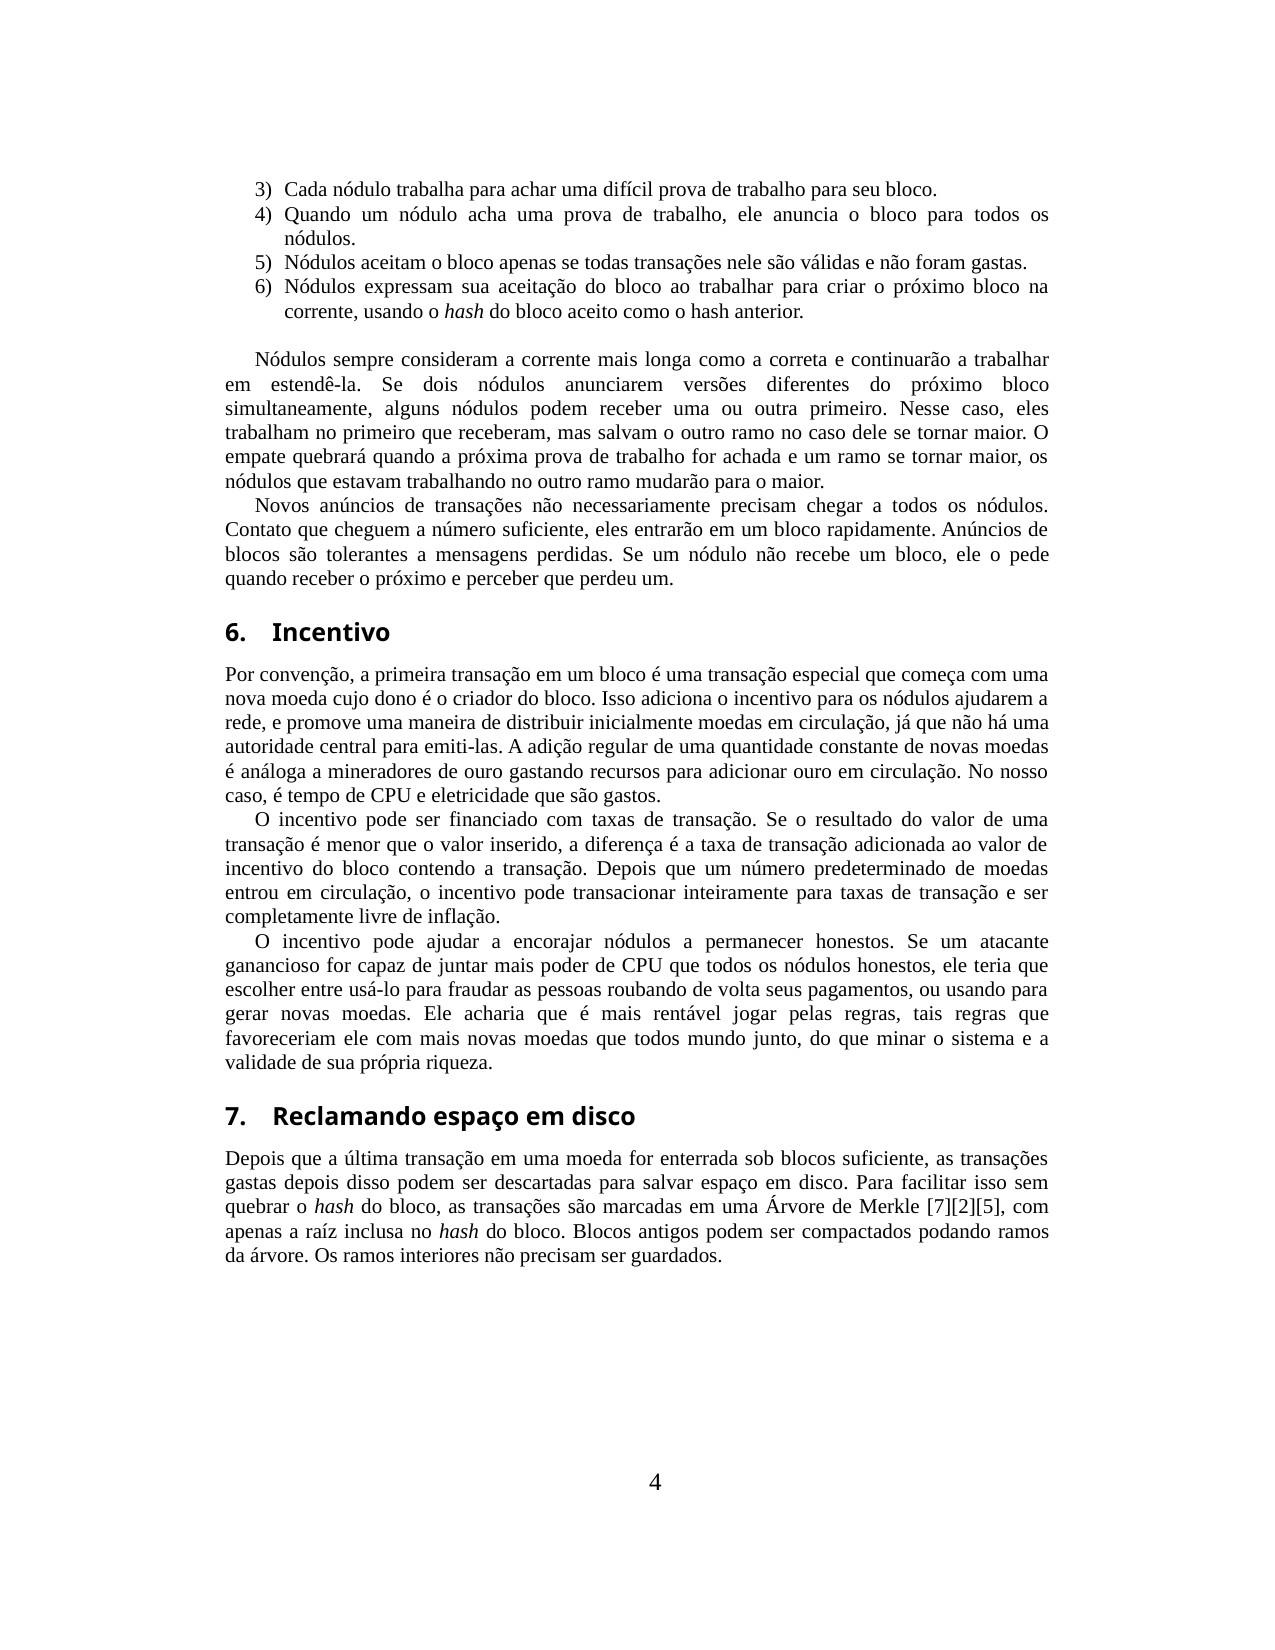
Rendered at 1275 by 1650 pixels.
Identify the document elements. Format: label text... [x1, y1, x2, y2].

list Cada nódulo trabalha para achar uma difícil prova de trabalho para seu bloco. [254, 177, 1050, 201]
list Nódulos expressam sua aceitação do bloco ao trabalhar para criar o próximo bloco na corrente, usando o hash do bloco aceito como o hash anterior. [254, 274, 1050, 323]
text Depois que a última transação em uma moeda for enterrada sob blocos suficiente, as transações gastas depois disso podem ser descartadas para salvar espaço em disco. Para facilitar isso sem quebrar o hash do bloco, as transações são marcadas em uma Árvore de Merkle [7][2][5], com apenas a raíz inclusa no hash do bloco. Blocos antigos podem ser compactados podando ramos da árvore. Os ramos interiores não precisam ser guardados. [225, 1146, 1050, 1267]
text Novos anúncios de transações não necessariamente precisam chegar a todos os nódulos. Contato que cheguem a número suficiente, eles entrarão em um bloco rapidamente. Anúncios de blocos são tolerantes a mensagens perdidas. Se um nódulo não recebe um bloco, ele o pede quando receber o próximo e perceber que perdeu um. [225, 493, 1050, 590]
subtitle 6. Incentivo [225, 615, 1050, 649]
text O incentivo pode ajudar a encorajar nódulos a permanecer honestos. Se um atacante ganancioso for capaz de juntar mais poder de CPU que todos os nódulos honestos, ele teria que escolher entre usá-lo para fraudar as pessoas roubando de volta seus pagamentos, ou usando para gerar novas moedas. Ele acharia que é mais rentável jogar pelas regras, tais regras que favoreceriam ele com mais novas moedas que todos mundo junto, do que minar o sistema e a validade de sua própria riqueza. [225, 928, 1050, 1074]
text Por convenção, a primeira transação em um bloco é uma transação especial que começa com uma nova moeda cujo dono é o criador do bloco. Isso adiciona o incentivo para os nódulos ajudarem a rede, e promove uma maneira de distribuir inicialmente moedas em circulação, já que não há uma autoridade central para emiti-las. A adição regular de uma quantidade constante de novas moedas é análoga a mineradores de ouro gastando recursos para adicionar ouro em circulação. No nosso caso, é tempo de CPU e eletricidade que são gastos. [225, 661, 1050, 807]
list Nódulos aceitam o bloco apenas se todas transações nele são válidas e não foram gastas. [254, 250, 1050, 274]
text Nódulos sempre consideram a corrente mais longa como a correta e continuarão a trabalhar em estendê-la. Se dois nódulos anunciarem versões diferentes do próximo bloco simultaneamente, alguns nódulos podem receber uma ou outra primeiro. Nesse caso, eles trabalham no primeiro que receberam, mas salvam o outro ramo no caso dele se tornar maior. O empate quebrará quando a próxima prova de trabalho for achada e um ramo se tornar maior, os nódulos que estavam trabalhando no outro ramo mudarão para o maior. [225, 347, 1050, 493]
list Quando um nódulo acha uma prova de trabalho, ele anuncia o bloco para todos os nódulos. [254, 201, 1050, 250]
text O incentivo pode ser financiado com taxas de transação. Se o resultado do valor de uma transação é menor que o valor inserido, a diferença é a taxa de transação adicionada ao valor de incentivo do bloco contendo a transação. Depois que um número predeterminado de moedas entrou em circulação, o incentivo pode transacionar inteiramente para taxas de transação e ser completamente livre de inflação. [225, 807, 1050, 928]
subtitle 7. Reclamando espaço em disco [225, 1099, 1050, 1133]
